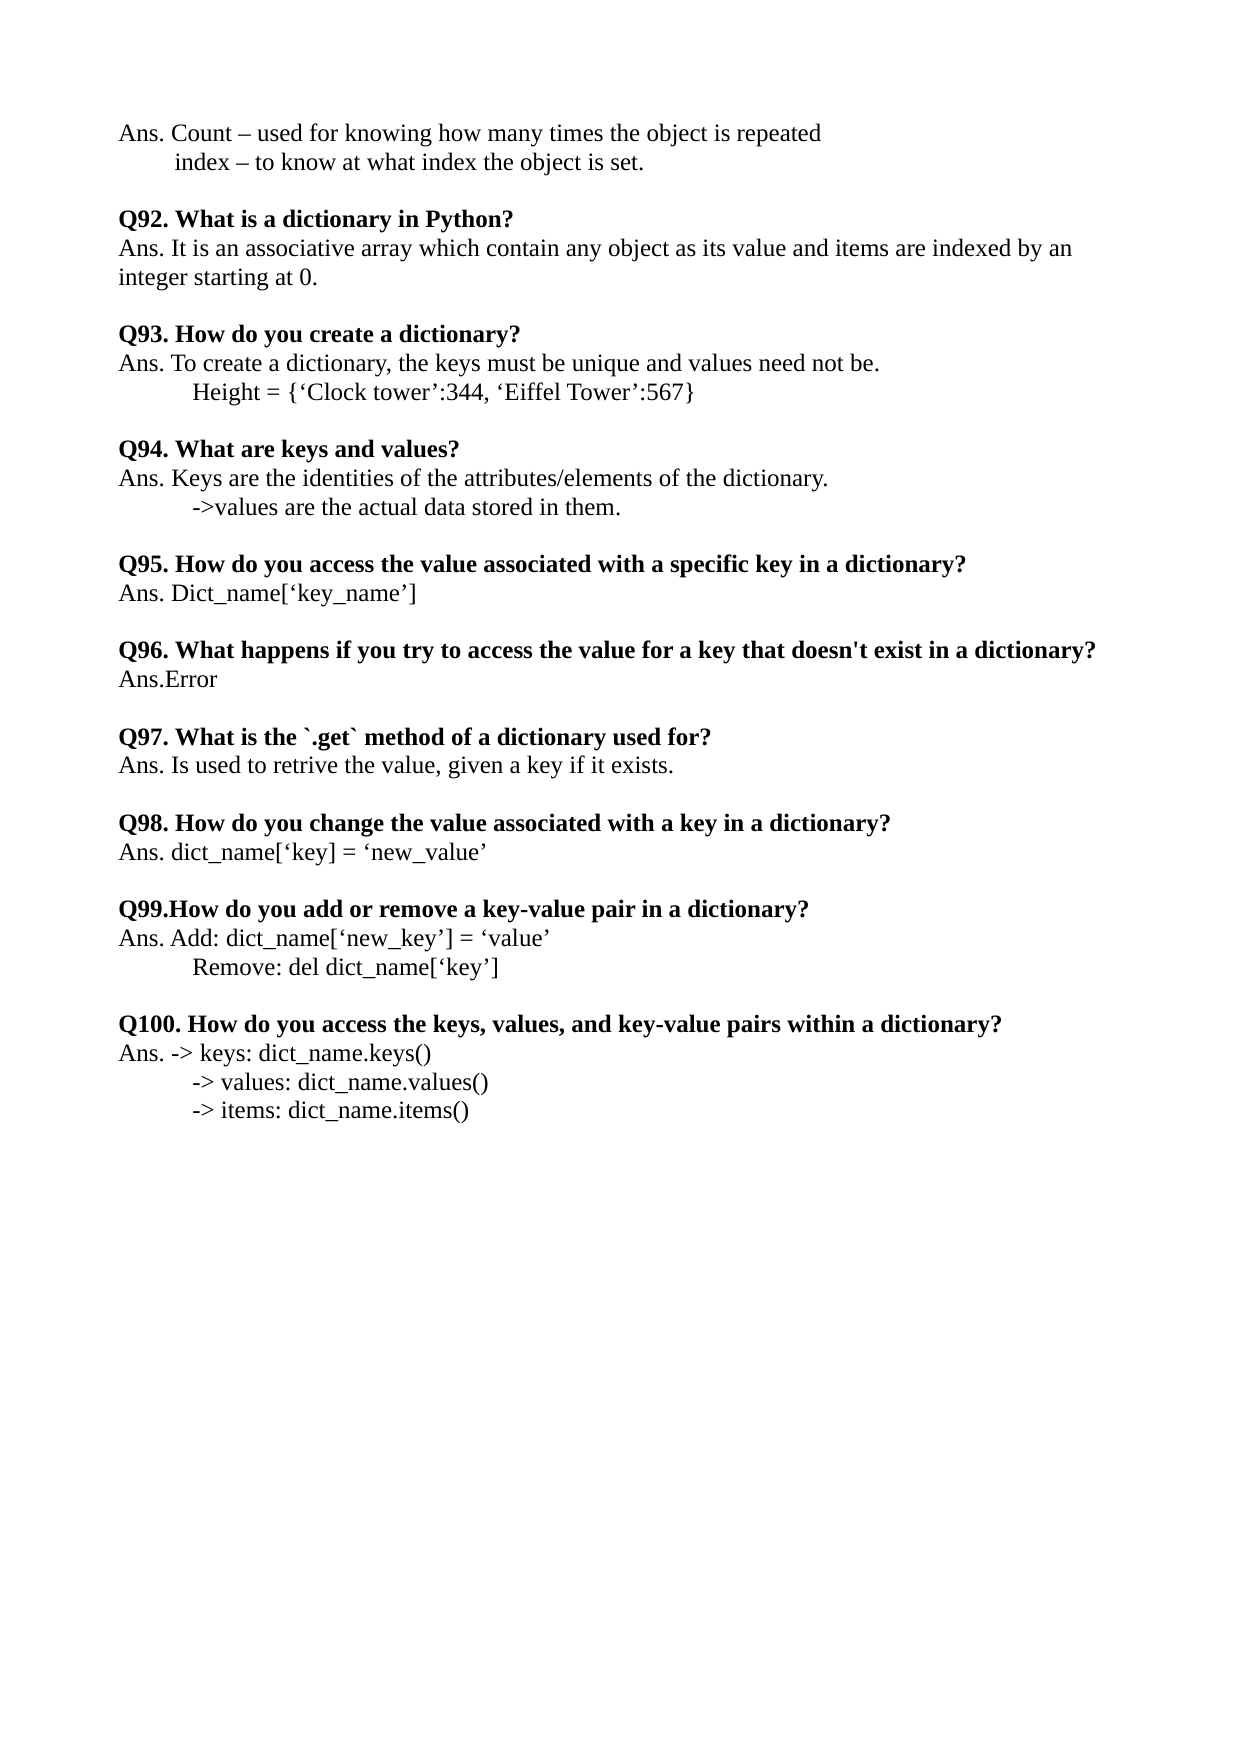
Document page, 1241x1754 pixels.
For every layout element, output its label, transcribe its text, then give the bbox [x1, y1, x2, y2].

text Q94. What are keys and values? [118, 434, 1122, 463]
text Q95. How do you access the value associated with a specific key in a dictionary? [118, 549, 1122, 578]
text Ans. -> keys: dict_name.keys() [118, 1038, 1122, 1067]
text Ans.Error [118, 664, 1122, 693]
text Q97. What is the `.get` method of a dictionary used for? [118, 722, 1122, 751]
text Height = {‘Clock tower’:344, ‘Eiffel Tower’:567} [118, 377, 1122, 406]
text Ans. Dict_name[‘key_name’] [118, 578, 1122, 607]
text Ans. Keys are the identities of the attributes/elements of the dictionary. [118, 463, 1122, 492]
text Ans. To create a dictionary, the keys must be unique and values need not be. [118, 348, 1122, 377]
text Q99.How do you add or remove a key-value pair in a dictionary? [118, 894, 1122, 923]
text -> values: dict_name.values() [118, 1067, 1122, 1096]
text Q92. What is a dictionary in Python? [118, 204, 1122, 233]
text Ans. Add: dict_name[‘new_key’] = ‘value’ [118, 923, 1122, 952]
text Ans. Is used to retrive the value, given a key if it exists. [118, 751, 1122, 779]
text Q100. How do you access the keys, values, and key-value pairs within a dictionary? [118, 1009, 1122, 1038]
text Q98. How do you change the value associated with a key in a dictionary? [118, 808, 1122, 837]
text Ans. It is an associative array which contain any object as its value and items are indexed by an integer starting at 0. [118, 233, 1122, 291]
text Q93. How do you create a dictionary? [118, 319, 1122, 348]
text Ans. Count – used for knowing how many times the object is repeated [118, 118, 1122, 147]
text Ans. dict_name[‘key] = ‘new_value’ [118, 837, 1122, 866]
text ->values are the actual data stored in them. [118, 492, 1122, 521]
text -> items: dict_name.items() [118, 1096, 1122, 1124]
text index – to know at what index the object is set. [118, 147, 1122, 176]
text Q96. What happens if you try to access the value for a key that doesn't exist in a dictionary? [118, 636, 1122, 664]
text Remove: del dict_name[‘key’] [118, 952, 1122, 981]
